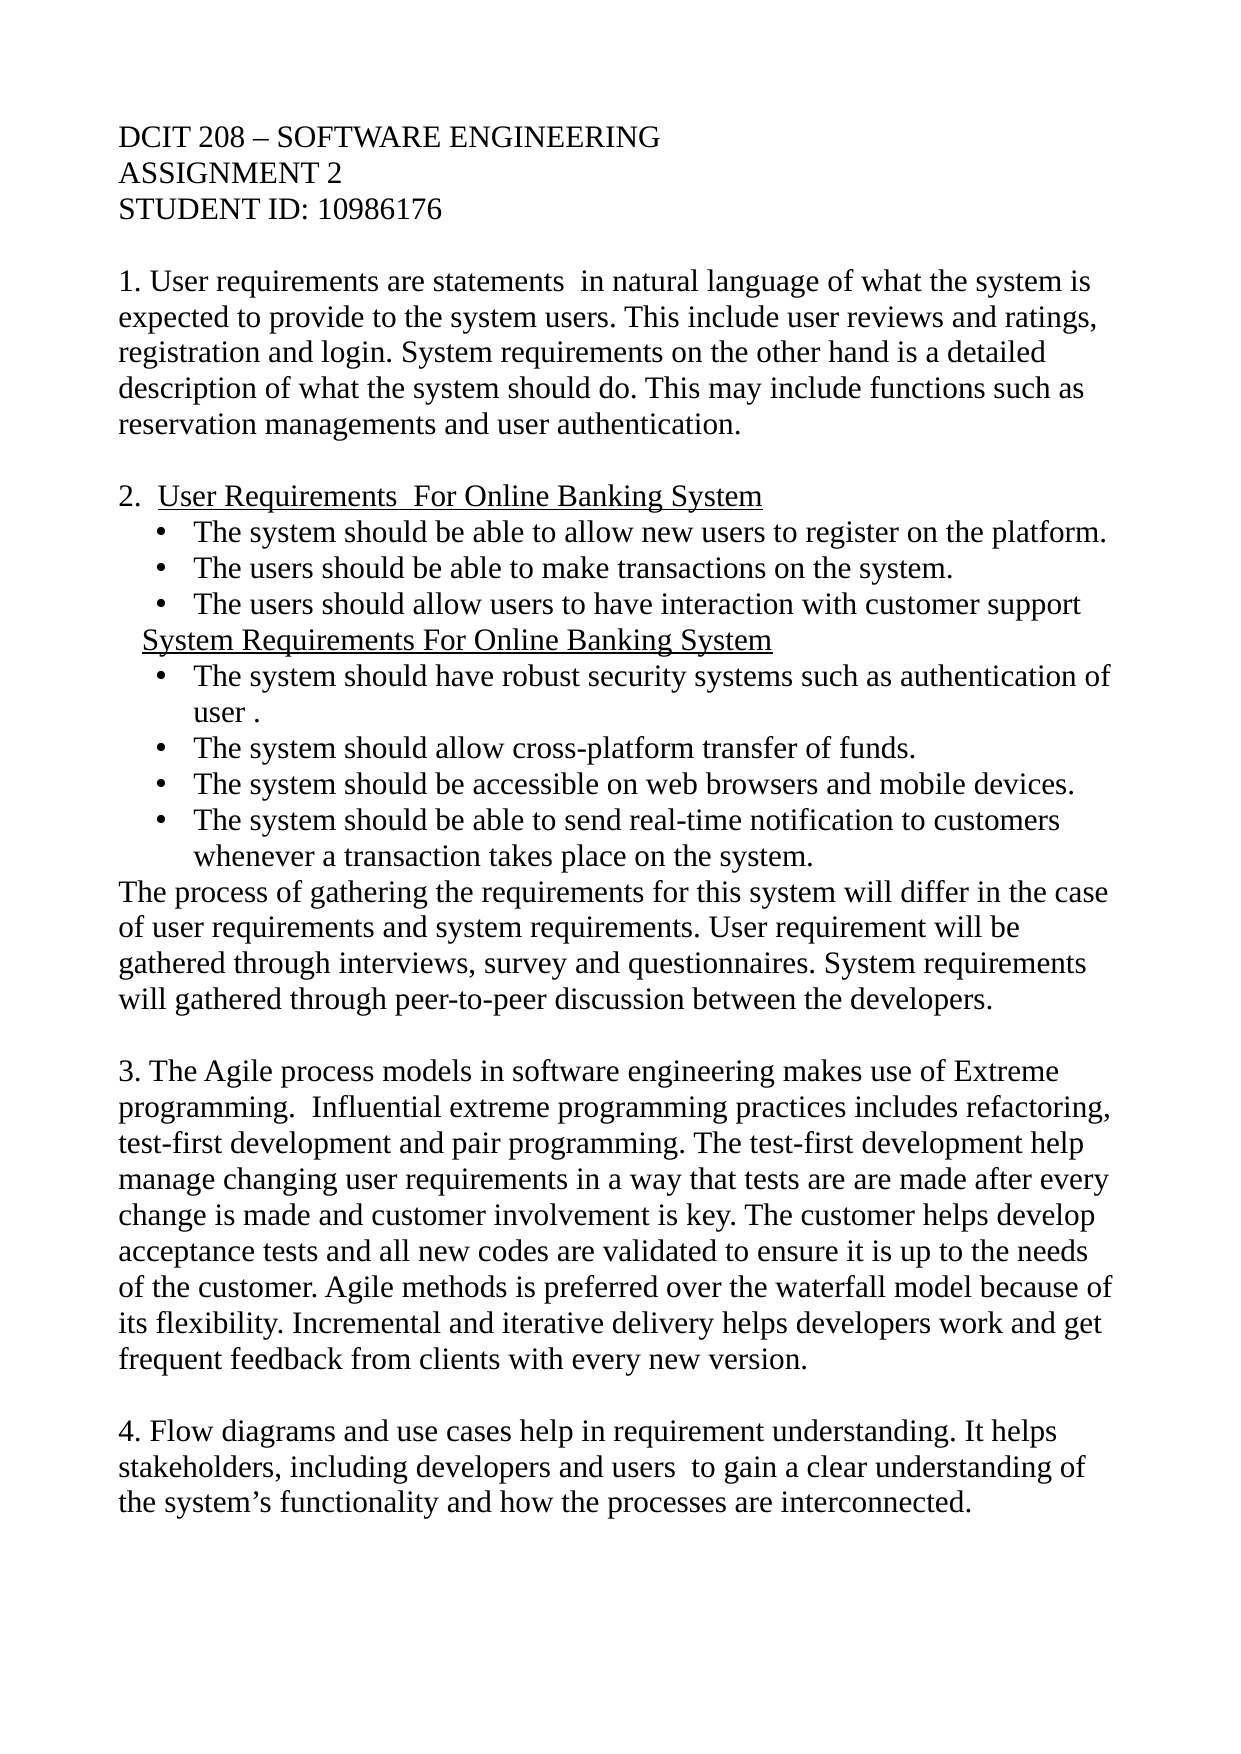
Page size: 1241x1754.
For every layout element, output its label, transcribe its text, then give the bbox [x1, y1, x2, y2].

text 3. The Agile process models in software engineering makes use of Extreme programming. Influential extreme programming practices includes refactoring, test-first development and pair programming. The test-first development help manage changing user requirements in a way that tests are are made after every change is made and customer involvement is key. The customer helps develop acceptance tests and all new codes are validated to ensure it is up to the needs of the customer. Agile methods is preferred over the waterfall model because of its flexibility. Incremental and iterative delivery helps developers work and get frequent feedback from clients with every new version. [118, 1052, 1122, 1376]
text STUDENT ID: 10986176 [118, 190, 1122, 226]
text DCIT 208 – SOFTWARE ENGINEERING [118, 118, 1122, 154]
list The system should be able to allow new users to register on the platform. [156, 513, 1122, 549]
text 2. User Requirements For Online Banking System [118, 477, 1122, 513]
text The process of gathering the requirements for this system will differ in the case of user requirements and system requirements. User requirement will be gathered through interviews, survey and questionnaires. System requirements will gathered through peer-to-peer discussion between the developers. [118, 873, 1122, 1017]
text 1. User requirements are statements in natural language of what the system is expected to provide to the system users. This include user reviews and ratings, registration and login. System requirements on the other hand is a detailed description of what the system should do. This may include functions such as reservation managements and user authentication. [118, 262, 1122, 442]
list The system should have robust security systems such as authentication of user . [156, 657, 1122, 729]
list The users should be able to make transactions on the system. [156, 549, 1122, 585]
list The users should allow users to have interaction with customer support [156, 585, 1122, 621]
list The system should be able to send real-time notification to customers whenever a transaction takes place on the system. [156, 801, 1122, 873]
list The system should be accessible on web browsers and mobile devices. [156, 765, 1122, 801]
text 4. Flow diagrams and use cases help in requirement understanding. It helps stakeholders, including developers and users to gain a clear understanding of the system’s functionality and how the processes are interconnected. [118, 1412, 1122, 1520]
list The system should allow cross-platform transfer of funds. [156, 729, 1122, 765]
text ASSIGNMENT 2 [118, 154, 1122, 190]
text System Requirements For Online Banking System [118, 621, 1122, 657]
